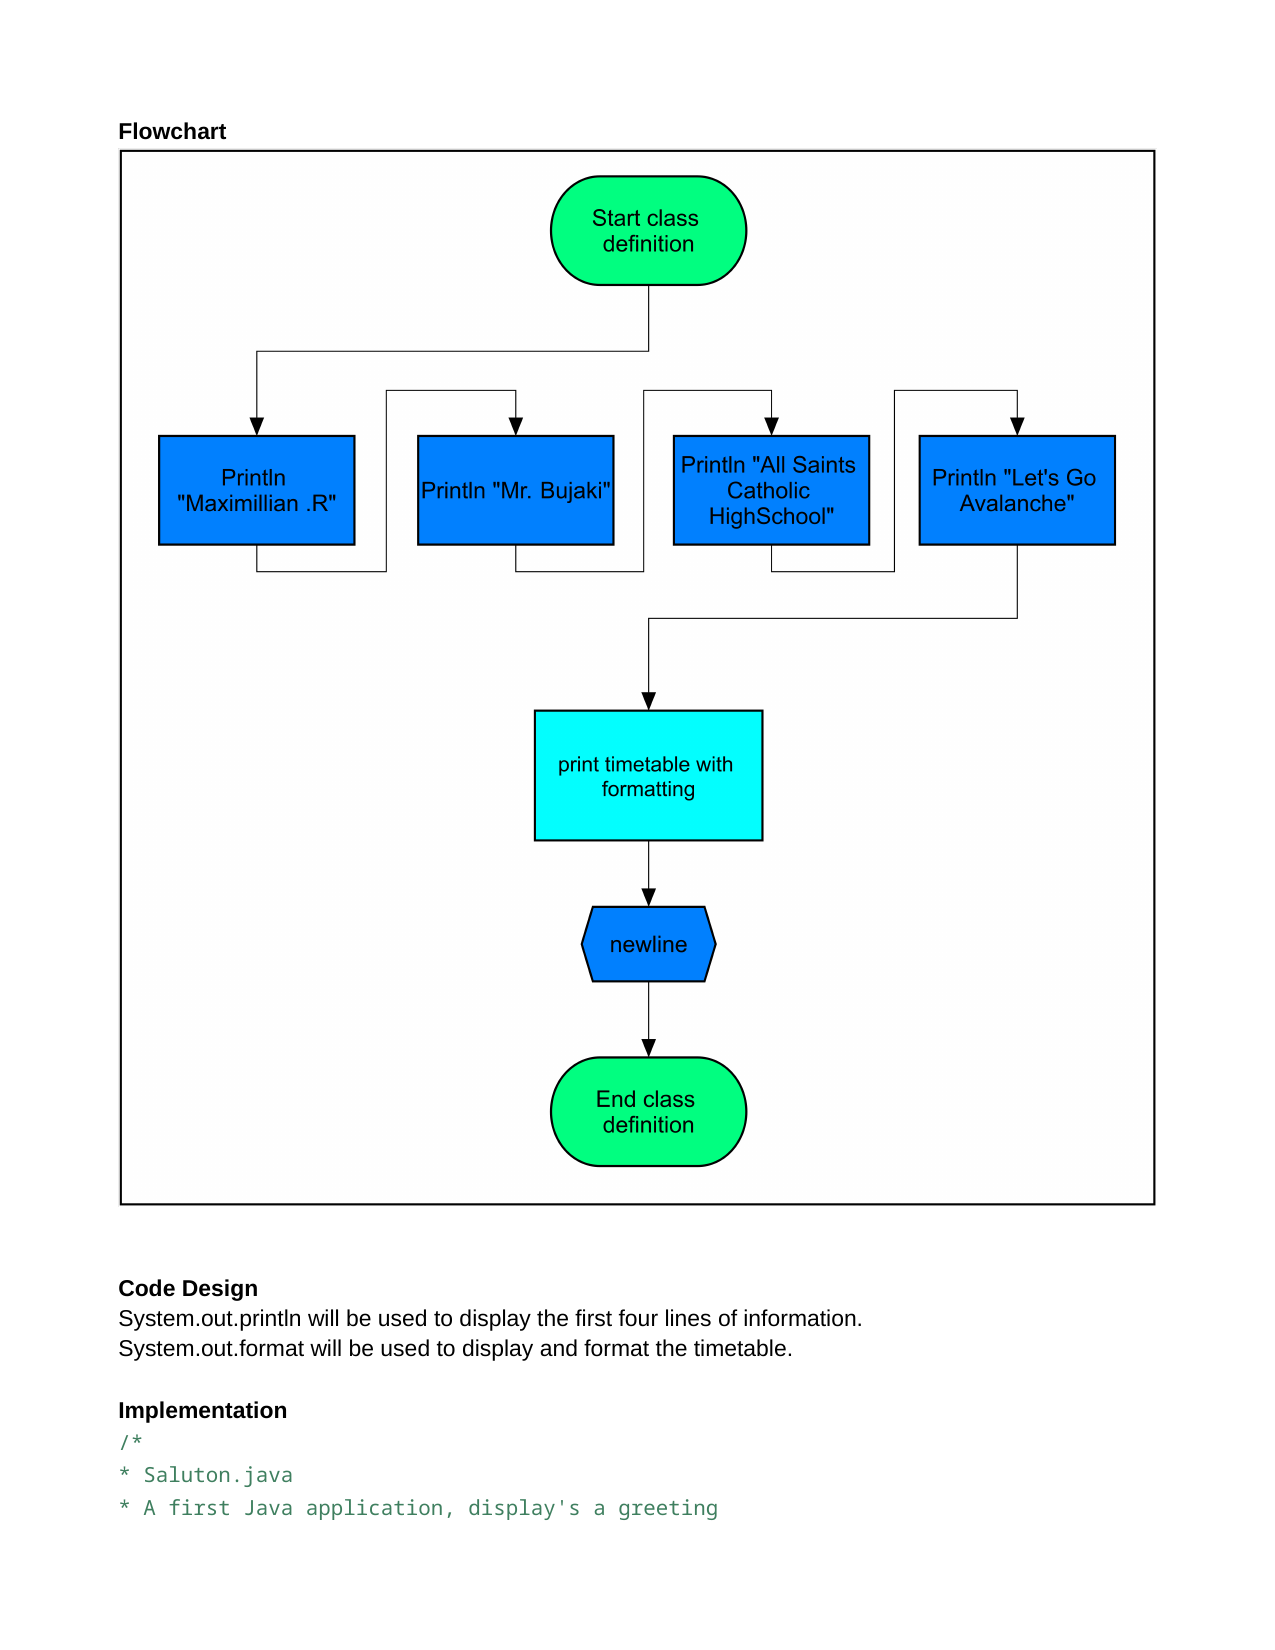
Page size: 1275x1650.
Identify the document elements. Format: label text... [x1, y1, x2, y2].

text System.out.format will be used to display and format the timetable. [118, 1335, 1157, 1361]
text /* [118, 1428, 1157, 1456]
text Implementation [118, 1397, 1157, 1424]
text * Saluton.java [118, 1460, 1157, 1489]
text * A first Java application, display's a greeting [118, 1493, 1157, 1521]
text System.out.println will be used to display the first four lines of information. [118, 1305, 1157, 1331]
text Flowchart [118, 118, 1157, 144]
picture [118, 148, 1157, 1207]
text Code Design [118, 1275, 1157, 1301]
